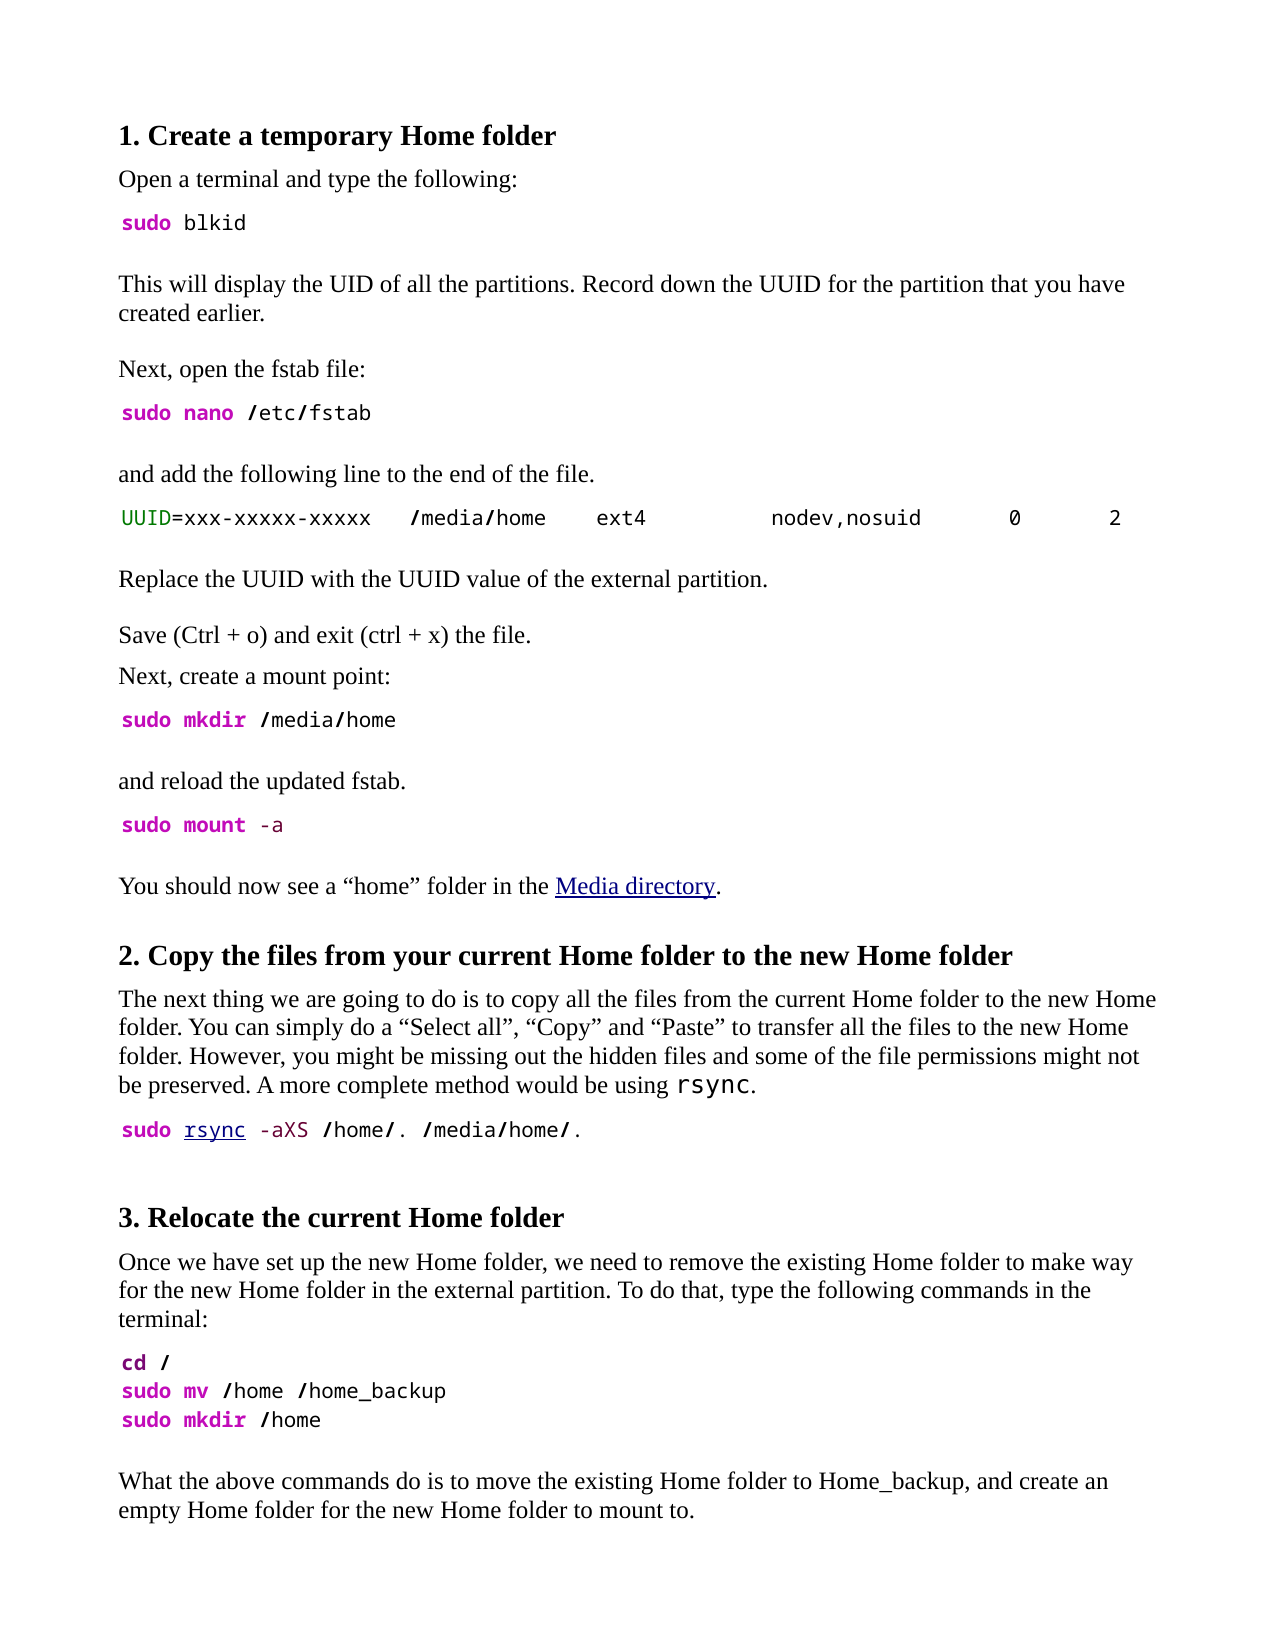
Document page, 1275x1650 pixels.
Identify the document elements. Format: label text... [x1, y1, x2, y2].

text You should now see a “home” folder in the Media directory. [118, 871, 1157, 900]
text This will display the UID of all the partitions. Record down the UUID for the partition that you have created earlier. [118, 269, 1157, 327]
table_header sudo blkid [118, 205, 263, 269]
table_header cd / sudo mv /home /home_backup sudo mkdir /home [118, 1345, 469, 1466]
subtitle 2. Copy the files from your current Home folder to the new Home folder [118, 938, 1157, 971]
table_header sudo mkdir /media/home [118, 703, 417, 766]
text and add the following line to the end of the file. [118, 459, 1157, 488]
text Next, create a mount point: [118, 661, 1157, 690]
text Next, open the fstab file: [118, 354, 1157, 383]
text Open a terminal and type the following: [118, 164, 1157, 193]
text Replace the UUID with the UUID value of the external partition. [118, 564, 1157, 593]
text What the above commands do is to move the existing Home folder to Home_backup, and create an empty Home folder for the new Home folder to mount to. [118, 1466, 1157, 1523]
subtitle 1. Create a temporary Home folder [118, 118, 1157, 152]
subtitle 3. Relocate the current Home folder [118, 1201, 1157, 1234]
table_header sudo rsync -aXS /home/. /media/home/. [118, 1112, 611, 1176]
table_header sudo mount -a [118, 808, 302, 871]
text and reload the updated fstab. [118, 766, 1157, 795]
text Save (Ctrl + o) and exit (ctrl + x) the file. [118, 620, 1157, 649]
text The next thing we are going to do is to copy all the files from the current Home folder to the new Home folder. You can simply do a “Select all”, “Copy” and “Paste” to transfer all the files to the new Home folder. However, you might be missing out the hidden files and some of the file permissions might not be preserved. A more complete method would be using rsync. [118, 984, 1157, 1099]
table_header sudo nano /etc/fstab [118, 395, 392, 459]
text Once we have set up the new Home folder, we need to remove the existing Home folder to make way for the new Home folder in the external partition. To do that, type the following commands in the terminal: [118, 1247, 1157, 1333]
table_header UUID=xxx-xxxxx-xxxxx /media/home ext4 nodev,nosuid 0 2 [118, 500, 1153, 564]
